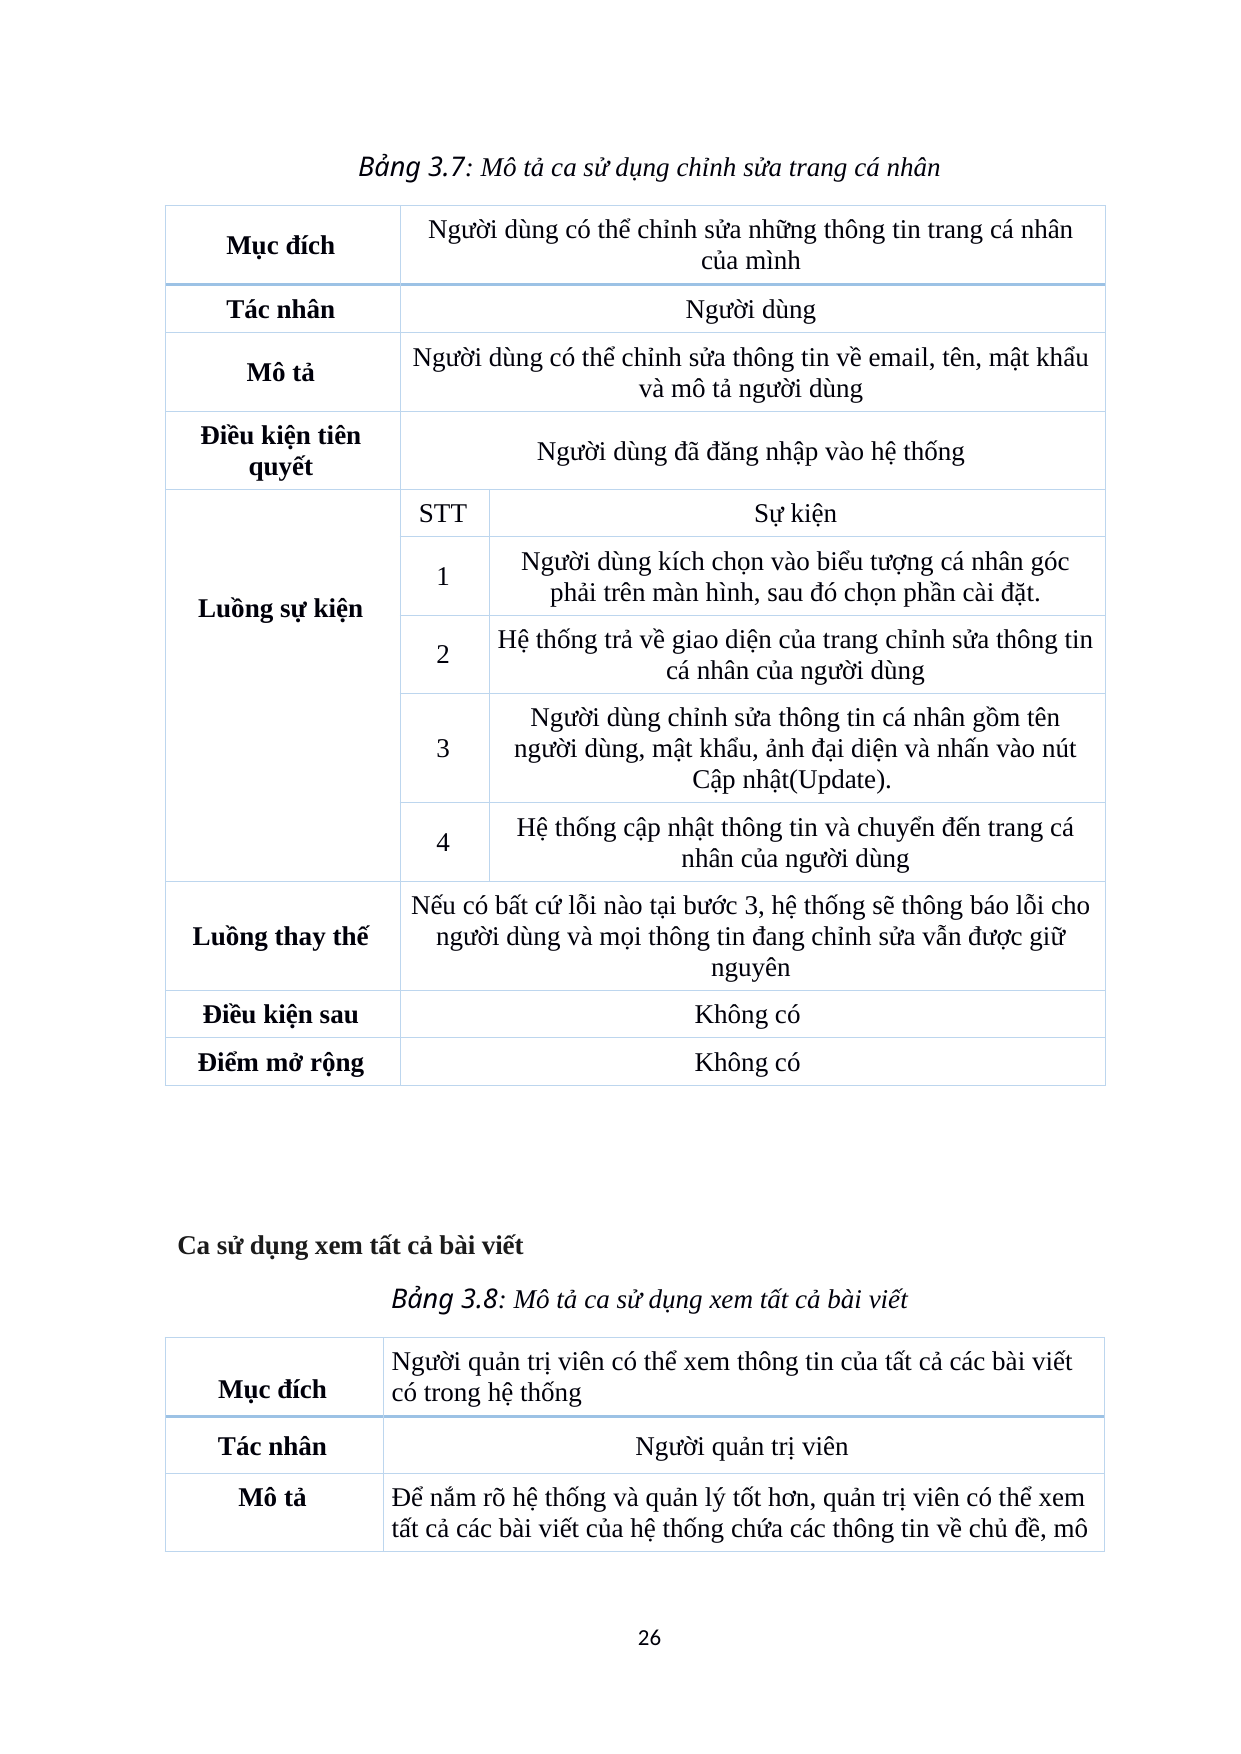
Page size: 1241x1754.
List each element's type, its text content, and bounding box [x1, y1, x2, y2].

subtitle Ca sử dụng xem tất cả bài viết [523, 1229, 1122, 1260]
table_cell Mô tả [166, 333, 400, 411]
table_header Người dùng có thể chỉnh sửa những thông tin trang cá nhân của mình [401, 206, 1105, 283]
text Bảng 3.8: Mô tả ca sử dụng xem tất cả bài viết [177, 1279, 1122, 1316]
table_cell Người dùng đã đăng nhập vào hệ thống [401, 412, 1105, 489]
table_cell Để nắm rõ hệ thống và quản lý tốt hơn, quản trị viên có thể xem tất cả các bài viết của hệ thống chứa các thông tin về chủ đề, mô [384, 1474, 1104, 1551]
table_cell Người quản trị viên [384, 1418, 1104, 1472]
table_cell Nếu có bất cứ lỗi nào tại bước 3, hệ thống sẽ thông báo lỗi cho người dùng và mọi thông tin đang chỉnh sửa vẫn được giữ nguyên [401, 882, 1105, 990]
table_cell 3 [401, 694, 489, 802]
table_cell Người dùng chỉnh sửa thông tin cá nhân gồm tên người dùng, mật khẩu, ảnh đại diện và nhấn vào nút Cập nhật(Update). [490, 694, 1105, 802]
table_cell Điều kiện tiên quyết [166, 412, 400, 489]
table_cell Người dùng [401, 286, 1105, 332]
table_cell 4 [401, 803, 489, 881]
table_cell STT [401, 490, 489, 536]
table_cell Điểm mở rộng [166, 1038, 400, 1084]
table_cell Hệ thống cập nhật thông tin và chuyển đến trang cá nhân của người dùng [490, 803, 1105, 881]
table_cell Sự kiện [490, 490, 1105, 536]
table_cell Luồng thay thế [166, 882, 400, 990]
table_cell Người dùng có thể chỉnh sửa thông tin về email, tên, mật khẩu và mô tả người dùng [401, 333, 1105, 411]
table_cell Tác nhân [166, 1418, 383, 1472]
table_cell Người dùng kích chọn vào biểu tượng cá nhân góc phải trên màn hình, sau đó chọn phần cài đặt. [490, 537, 1105, 614]
table_cell 1 [401, 537, 489, 614]
table_cell Không có [401, 1038, 1105, 1084]
table_cell Hệ thống trả về giao diện của trang chỉnh sửa thông tin cá nhân của người dùng [490, 616, 1105, 693]
table_cell Luồng sự kiện [166, 490, 400, 881]
table_cell Mô tả [166, 1474, 383, 1551]
table_cell Tác nhân [166, 286, 400, 332]
table_cell 2 [401, 616, 489, 693]
table_header Mục đích [166, 206, 400, 283]
table_header Người quản trị viên có thể xem thông tin của tất cả các bài viết có trong hệ thống [384, 1338, 1104, 1415]
table_cell Không có [401, 991, 1105, 1037]
table_header Mục đích [166, 1338, 383, 1415]
table_cell Điều kiện sau [166, 991, 400, 1037]
text Bảng 3.7: Mô tả ca sử dụng chỉnh sửa trang cá nhân [177, 147, 1122, 184]
